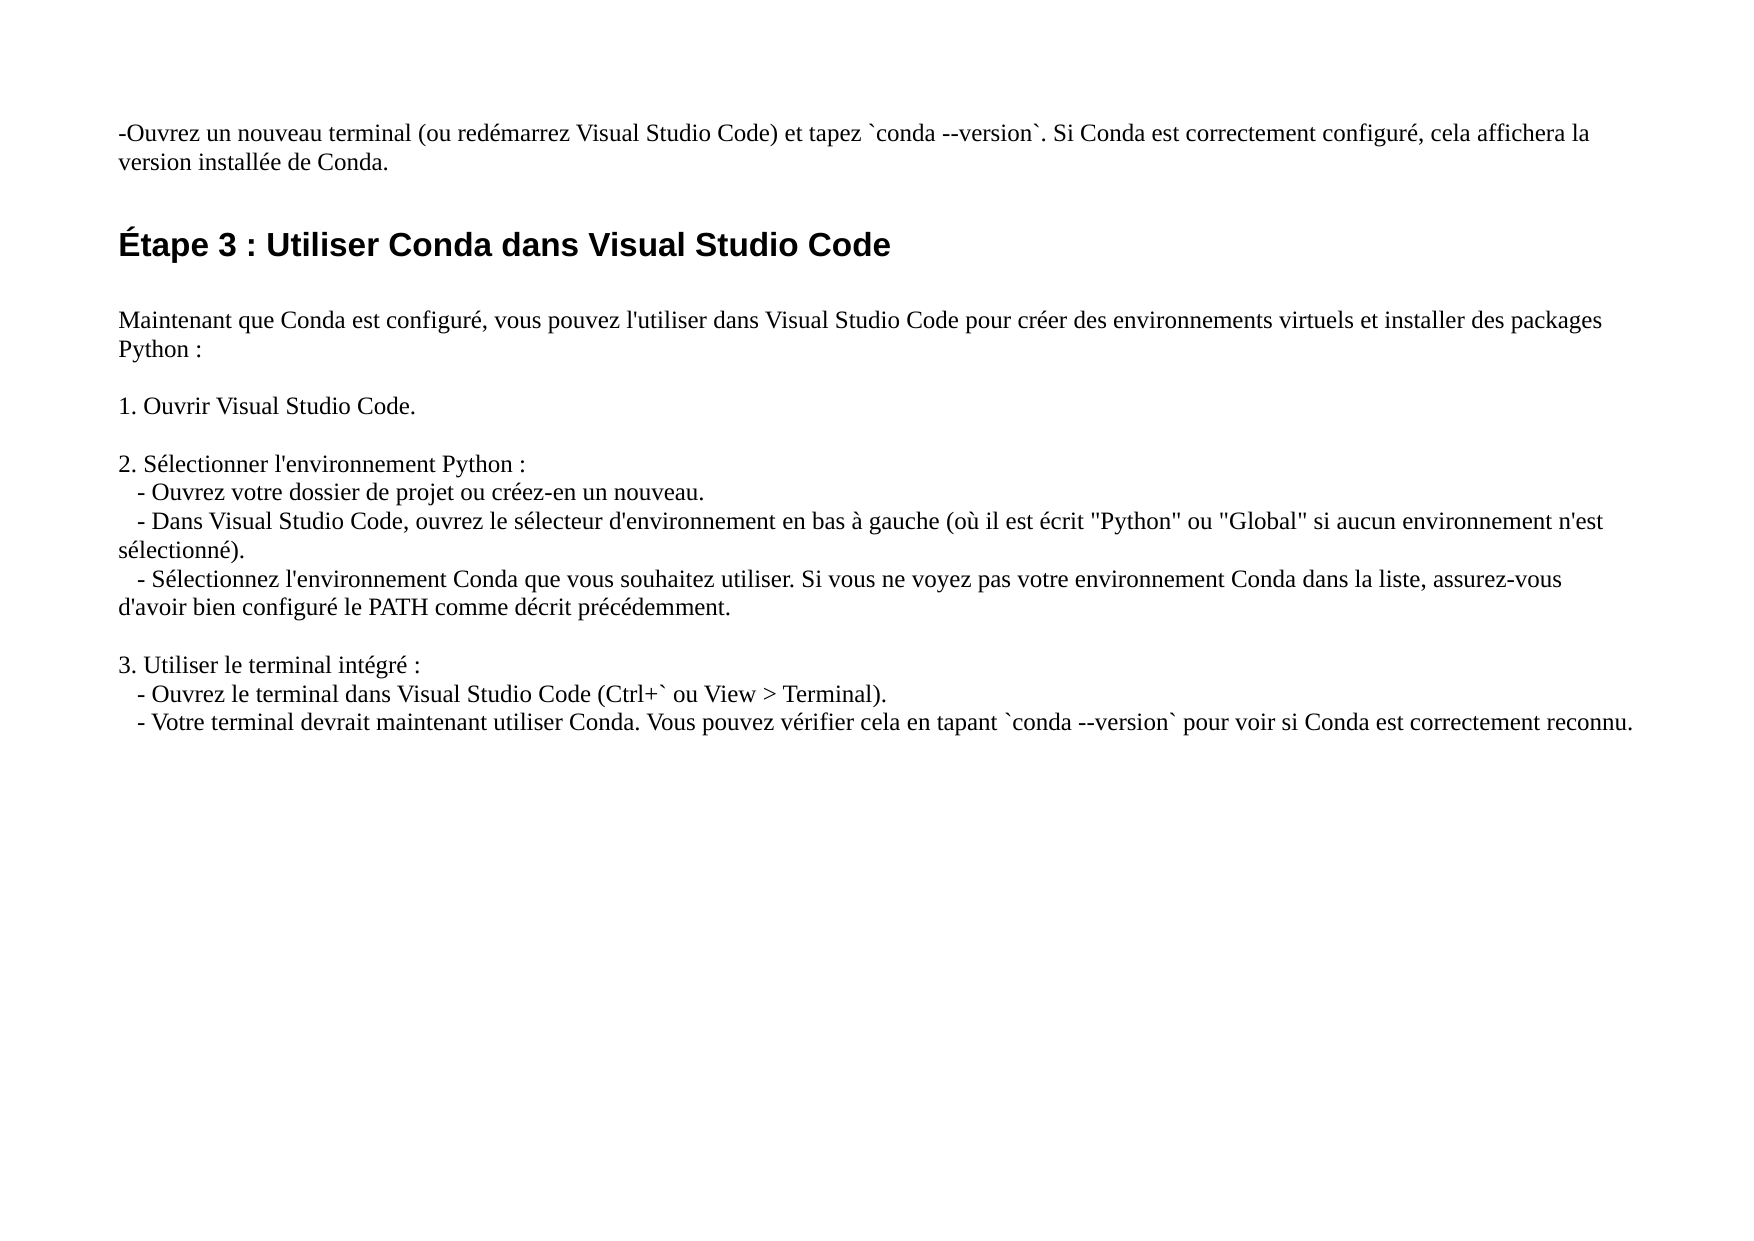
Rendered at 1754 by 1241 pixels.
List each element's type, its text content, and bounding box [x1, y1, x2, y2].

text -Ouvrez un nouveau terminal (ou redémarrez Visual Studio Code) et tapez `conda --version`. Si Conda est correctement configuré, cela affichera la version installée de Conda. [118, 118, 1636, 176]
text 3. Utiliser le terminal intégré : [118, 650, 1636, 679]
text - Sélectionnez l'environnement Conda que vous souhaitez utiliser. Si vous ne voyez pas votre environnement Conda dans la liste, assurez-vous d'avoir bien configuré le PATH comme décrit précédemment. [118, 564, 1636, 621]
text Maintenant que Conda est configuré, vous pouvez l'utiliser dans Visual Studio Code pour créer des environnements virtuels et installer des packages Python : [118, 305, 1636, 362]
text 2. Sélectionner l'environnement Python : [118, 449, 1636, 477]
text 1. Ouvrir Visual Studio Code. [118, 391, 1636, 420]
text - Votre terminal devrait maintenant utiliser Conda. Vous pouvez vérifier cela en tapant `conda --version` pour voir si Conda est correctement reconnu. [118, 707, 1636, 736]
text - Dans Visual Studio Code, ouvrez le sélecteur d'environnement en bas à gauche (où il est écrit "Python" ou "Global" si aucun environnement n'est sélectionné). [118, 506, 1636, 564]
text - Ouvrez votre dossier de projet ou créez-en un nouveau. [118, 477, 1636, 506]
subtitle Étape 3 : Utiliser Conda dans Visual Studio Code [118, 225, 1636, 264]
text - Ouvrez le terminal dans Visual Studio Code (Ctrl+` ou View > Terminal). [118, 679, 1636, 707]
